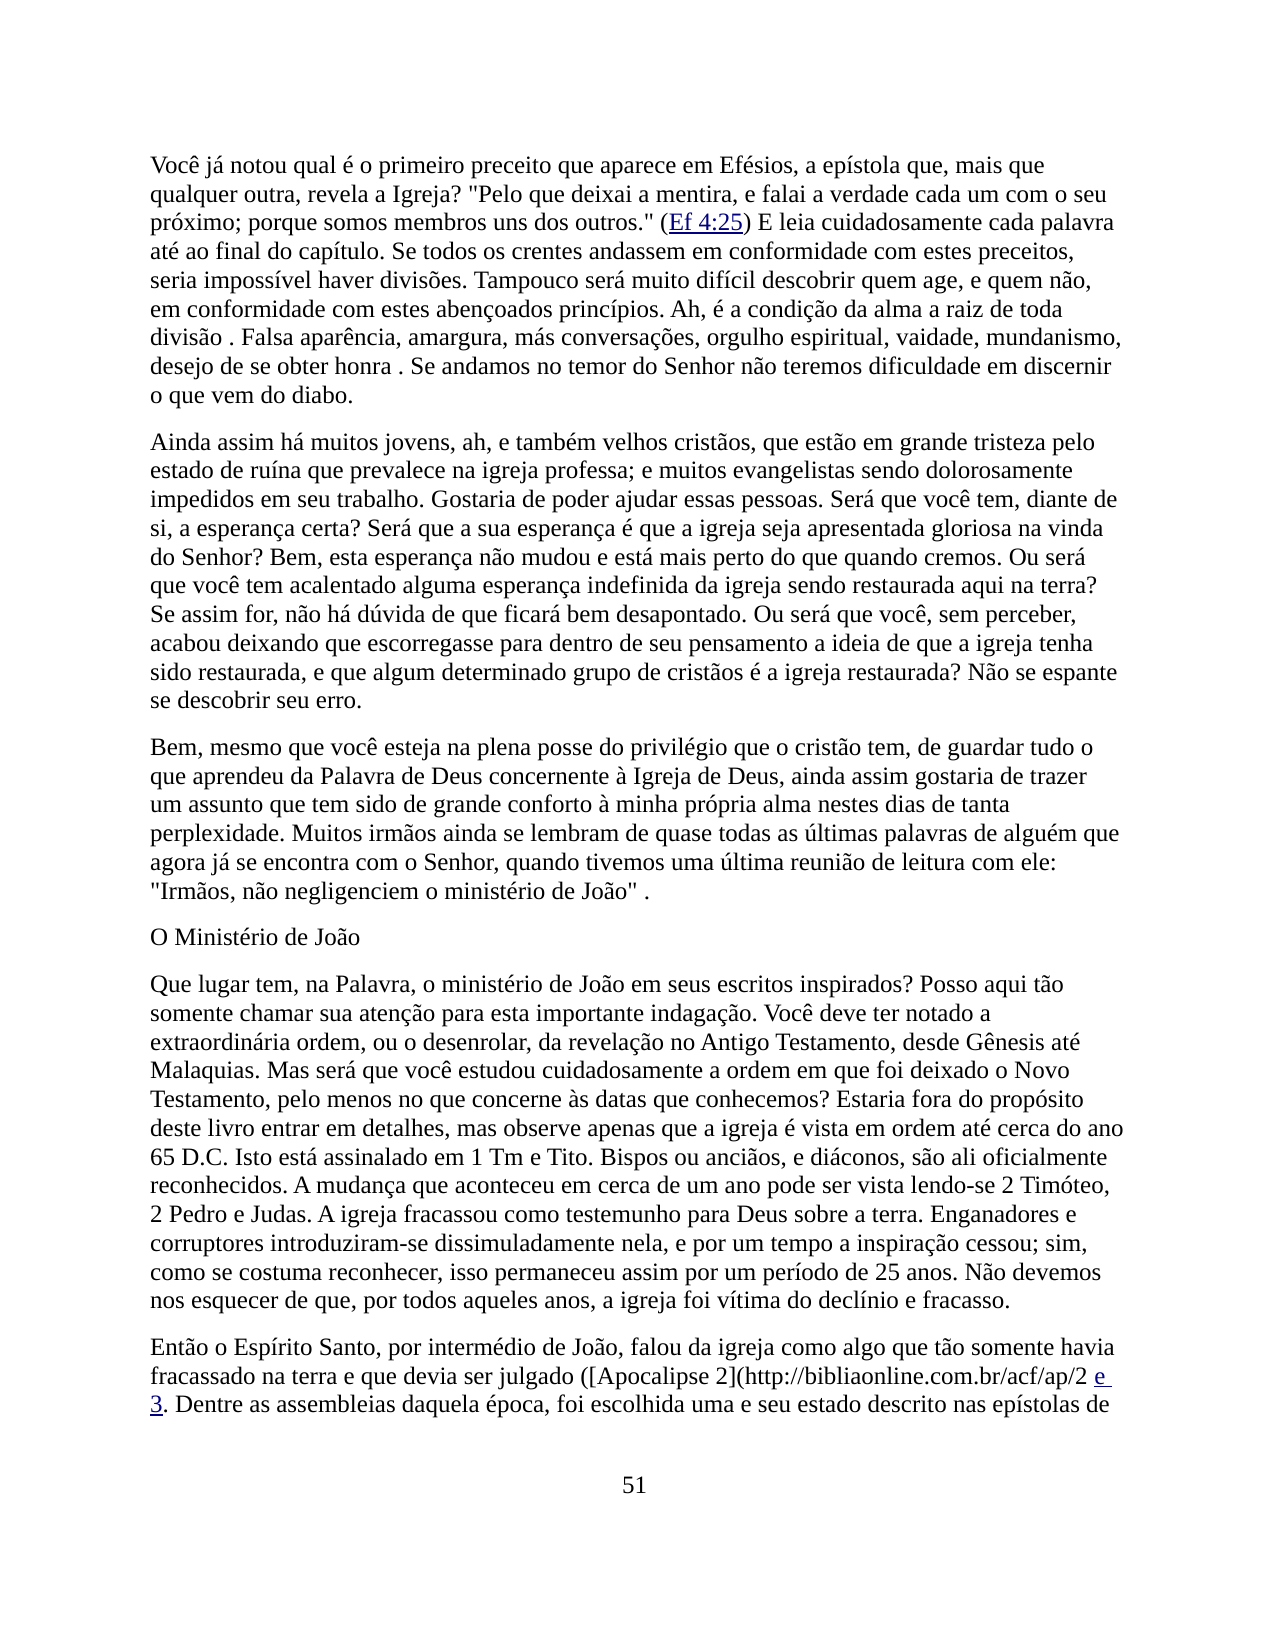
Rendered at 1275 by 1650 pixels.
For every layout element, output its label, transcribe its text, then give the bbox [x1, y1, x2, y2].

text Então o Espírito Santo, por intermédio de João, falou da igreja como algo que tão somente havia fracassado na terra e que devia ser julgado ([Apocalipse 2](http://bibliaonline.com.br/acf/ap/2 e 3. Dentre as assembleias daquela época, foi escolhida uma e seu estado descrito nas epístolas de [150, 1332, 1125, 1418]
text Que lugar tem, na Palavra, o ministério de João em seus escritos inspirados? Posso aqui tão somente chamar sua atenção para esta importante indagação. Você deve ter notado a extraordinária ordem, ou o desenrolar, da revelação no Antigo Testamento, desde Gênesis até Malaquias. Mas será que você estudou cuidadosamente a ordem em que foi deixado o Novo Testamento, pelo menos no que concerne às datas que conhecemos? Estaria fora do propósito deste livro entrar em detalhes, mas observe apenas que a igreja é vista em ordem até cerca do ano 65 D.C. Isto está assinalado em 1 Tm e Tito. Bispos ou anciãos, e diáconos, são ali oficialmente reconhecidos. A mudança que aconteceu em cerca de um ano pode ser vista lendo-se 2 Timóteo, 2 Pedro e Judas. A igreja fracassou como testemunho para Deus sobre a terra. Enganadores e corruptores introduziram-se dissimuladamente nela, e por um tempo a inspiração cessou; sim, como se costuma reconhecer, isso permaneceu assim por um período de 25 anos. Não devemos nos esquecer de que, por todos aqueles anos, a igreja foi vítima do declínio e fracasso. [150, 969, 1125, 1314]
text O Ministério de João [150, 922, 1125, 951]
text Você já notou qual é o primeiro preceito que aparece em Efésios, a epístola que, mais que qualquer outra, revela a Igreja? "Pelo que deixai a mentira, e falai a verdade cada um com o seu próximo; porque somos membros uns dos outros." (Ef 4:25) E leia cuidadosamente cada palavra até ao final do capítulo. Se todos os crentes andassem em conformidade com estes preceitos, seria impossível haver divisões. Tampouco será muito difícil descobrir quem age, e quem não, em conformidade com estes abençoados princípios. Ah, é a condição da alma a raiz de toda divisão . Falsa aparência, amargura, más conversações, orgulho espiritual, vaidade, mundanismo, desejo de se obter honra . Se andamos no temor do Senhor não teremos dificuldade em discernir o que vem do diabo. [150, 150, 1125, 409]
text Bem, mesmo que você esteja na plena posse do privilégio que o cristão tem, de guardar tudo o que aprendeu da Palavra de Deus concernente à Igreja de Deus, ainda assim gostaria de trazer um assunto que tem sido de grande conforto à minha própria alma nestes dias de tanta perplexidade. Muitos irmãos ainda se lembram de quase todas as últimas palavras de alguém que agora já se encontra com o Senhor, quando tivemos uma última reunião de leitura com ele: "Irmãos, não negligenciem o ministério de João" . [150, 732, 1125, 904]
text Ainda assim há muitos jovens, ah, e também velhos cristãos, que estão em grande tristeza pelo estado de ruína que prevalece na igreja professa; e muitos evangelistas sendo dolorosamente impedidos em seu trabalho. Gostaria de poder ajudar essas pessoas. Será que você tem, diante de si, a esperança certa? Será que a sua esperança é que a igreja seja apresentada gloriosa na vinda do Senhor? Bem, esta esperança não mudou e está mais perto do que quando cremos. Ou será que você tem acalentado alguma esperança indefinida da igreja sendo restaurada aqui na terra? Se assim for, não há dúvida de que ficará bem desapontado. Ou será que você, sem perceber, acabou deixando que escorregasse para dentro de seu pensamento a ideia de que a igreja tenha sido restaurada, e que algum determinado grupo de cristãos é a igreja restaurada? Não se espante se descobrir seu erro. [150, 427, 1125, 714]
